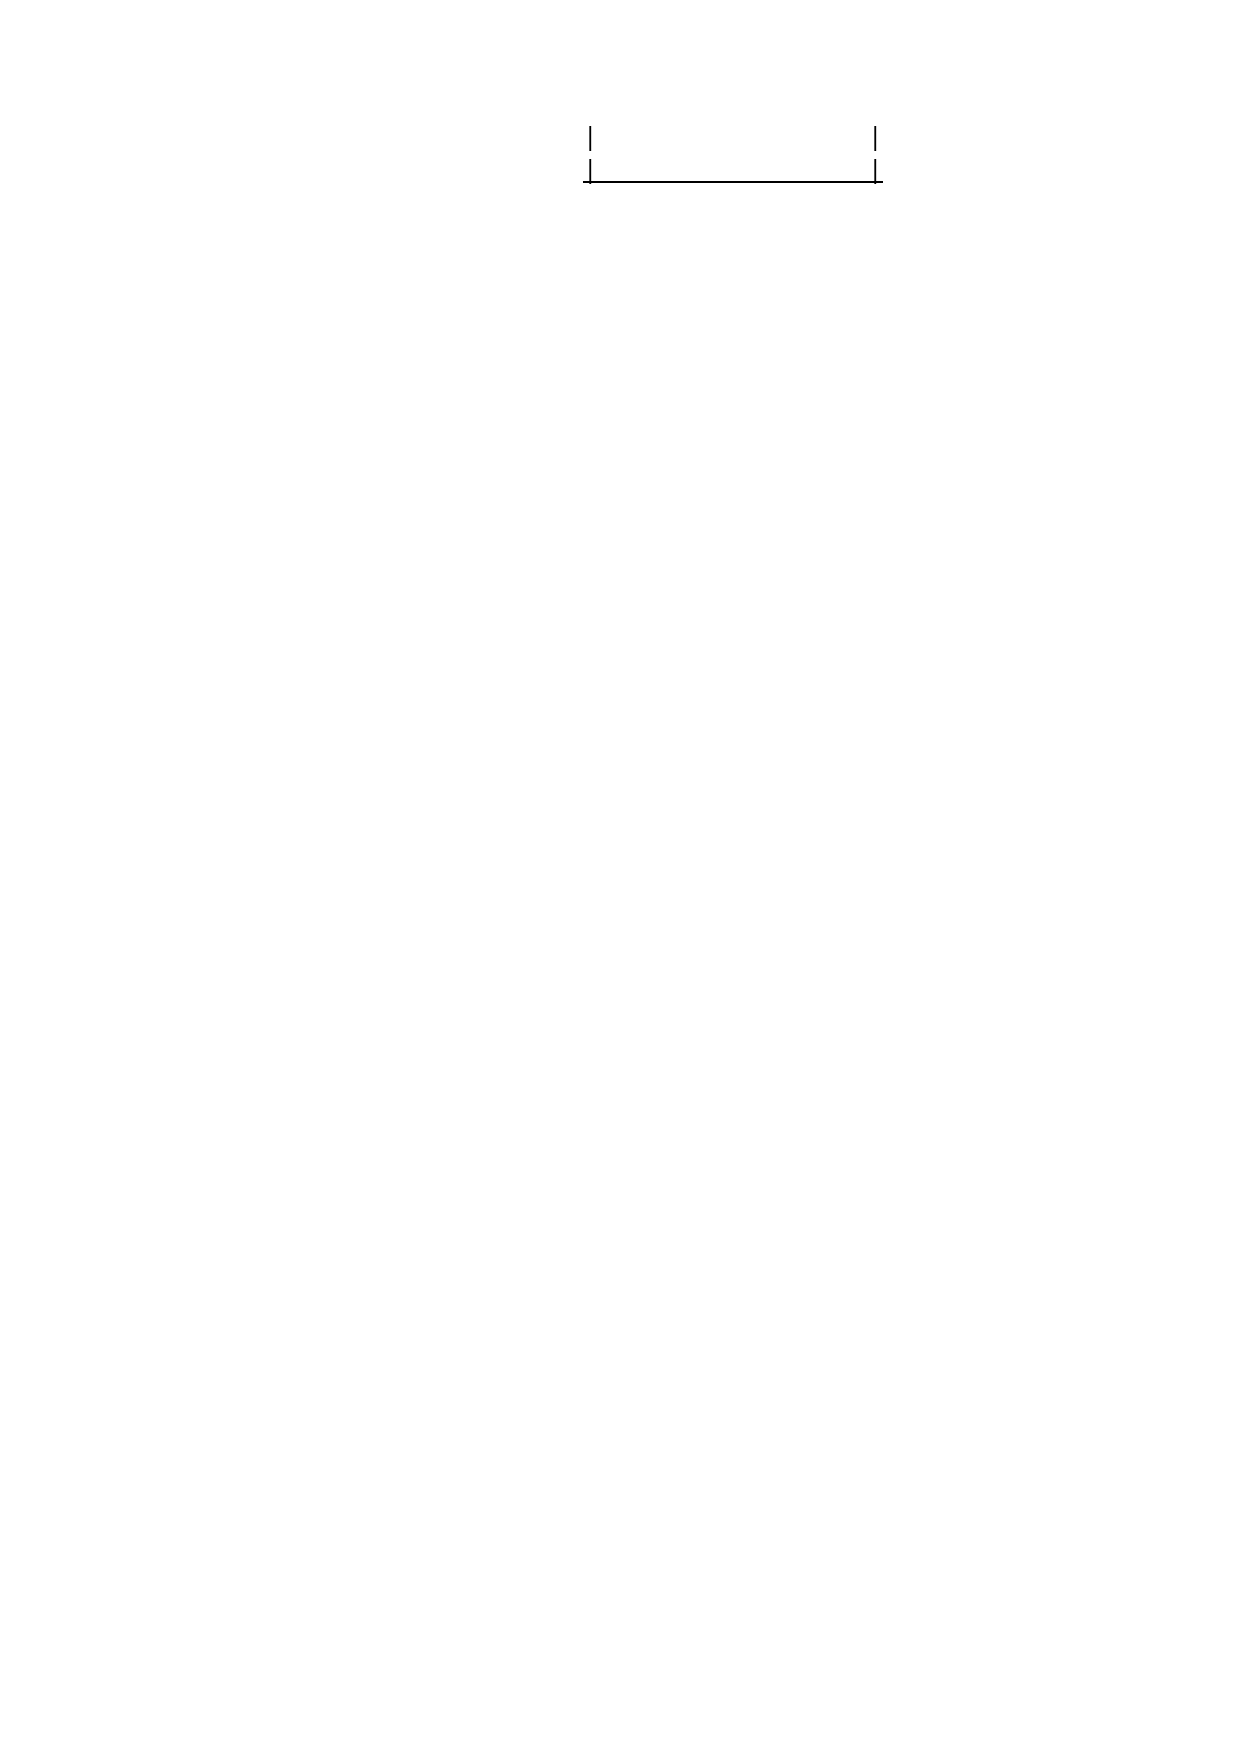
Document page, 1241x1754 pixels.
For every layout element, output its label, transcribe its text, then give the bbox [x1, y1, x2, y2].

text | | [118, 118, 1122, 152]
text | | [118, 152, 1122, 186]
